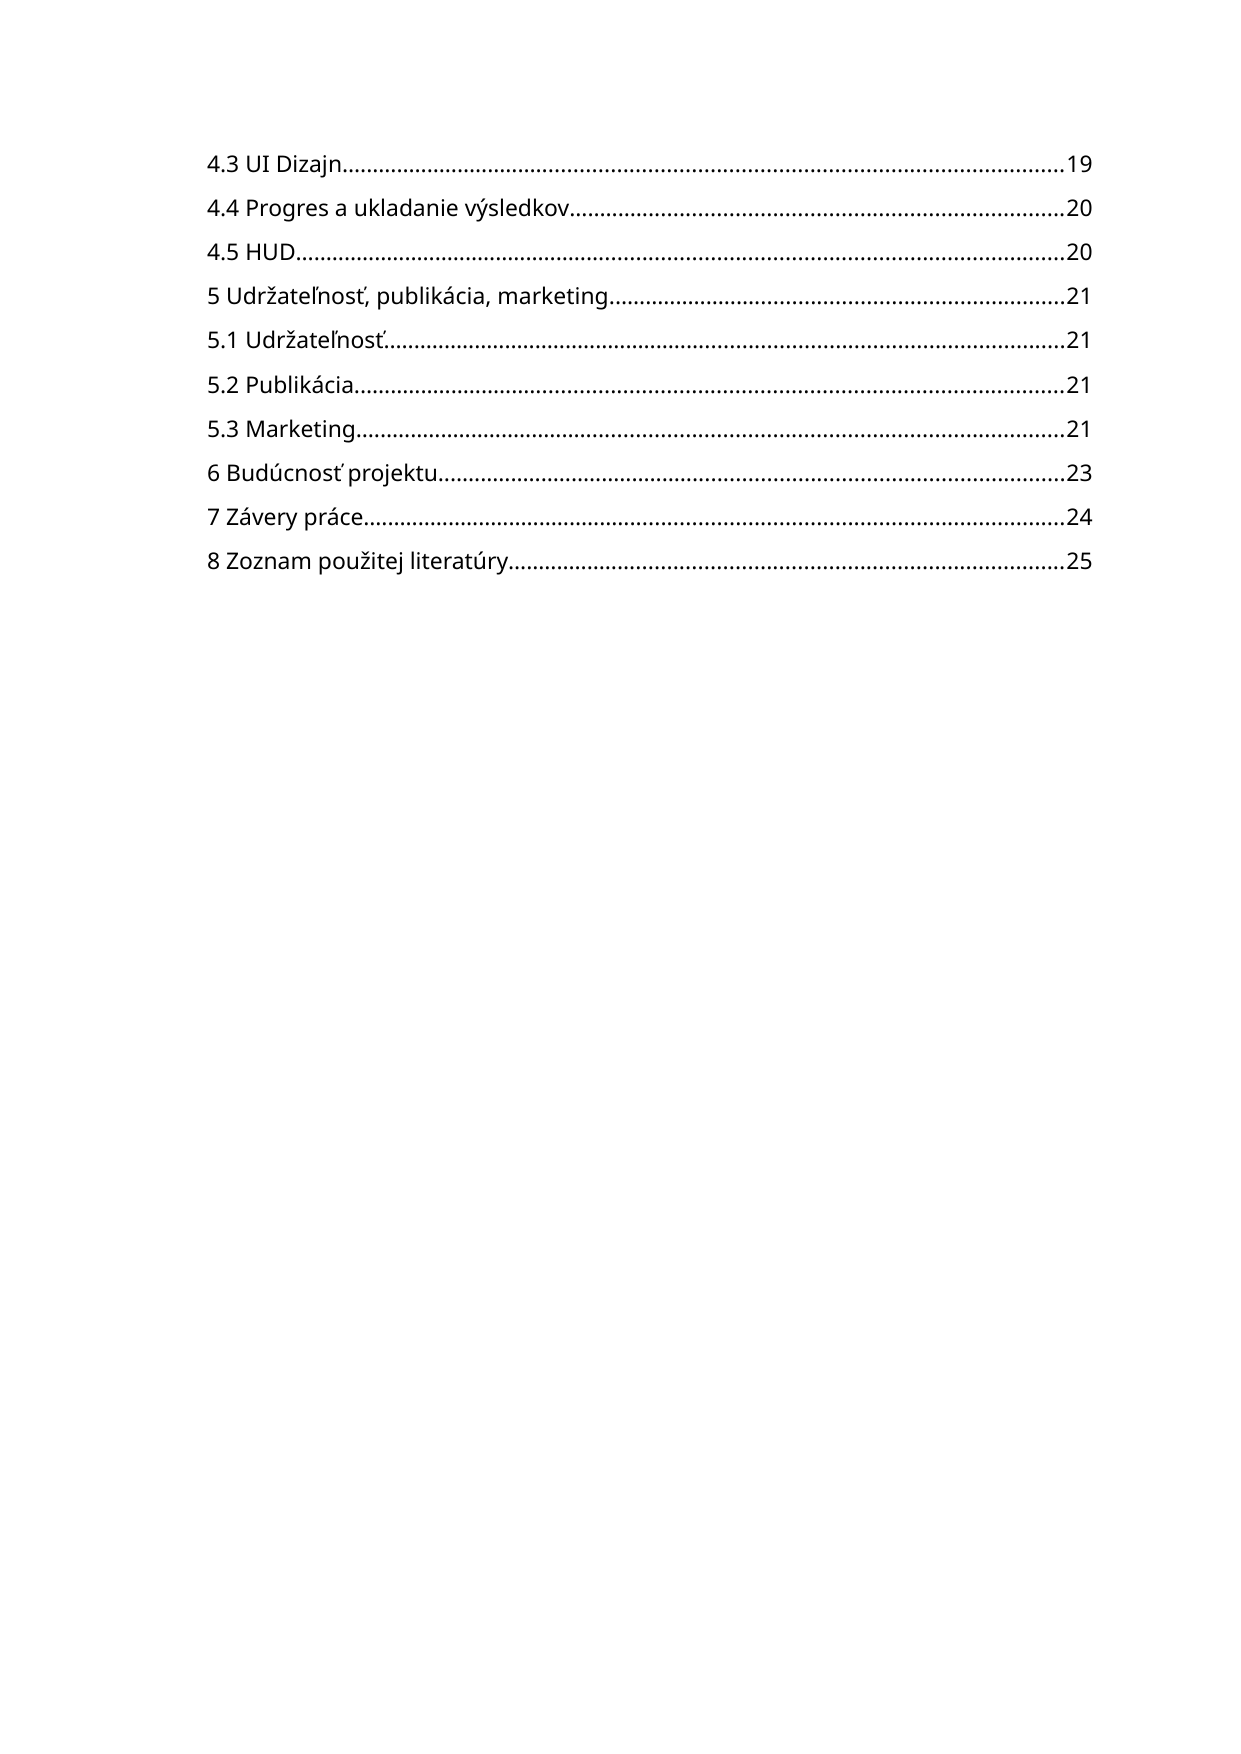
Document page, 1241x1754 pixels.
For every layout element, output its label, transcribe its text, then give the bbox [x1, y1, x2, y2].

text 8 Zoznam použitej literatúry 25 [207, 545, 1092, 576]
text 5.3 Marketing 21 [207, 413, 1092, 444]
text 4.3 UI Dizajn 19 [207, 148, 1092, 179]
text 5.2 Publikácia 21 [207, 368, 1092, 400]
text 4.4 Progres a ukladanie výsledkov 20 [207, 192, 1092, 223]
text 7 Závery práce 24 [207, 501, 1092, 532]
text 4.5 HUD 20 [207, 236, 1092, 267]
text 5 Udržateľnosť, publikácia, marketing 21 [207, 280, 1092, 311]
text 5.1 Udržateľnosť 21 [207, 324, 1092, 356]
text 6 Budúcnosť projektu 23 [207, 457, 1092, 488]
